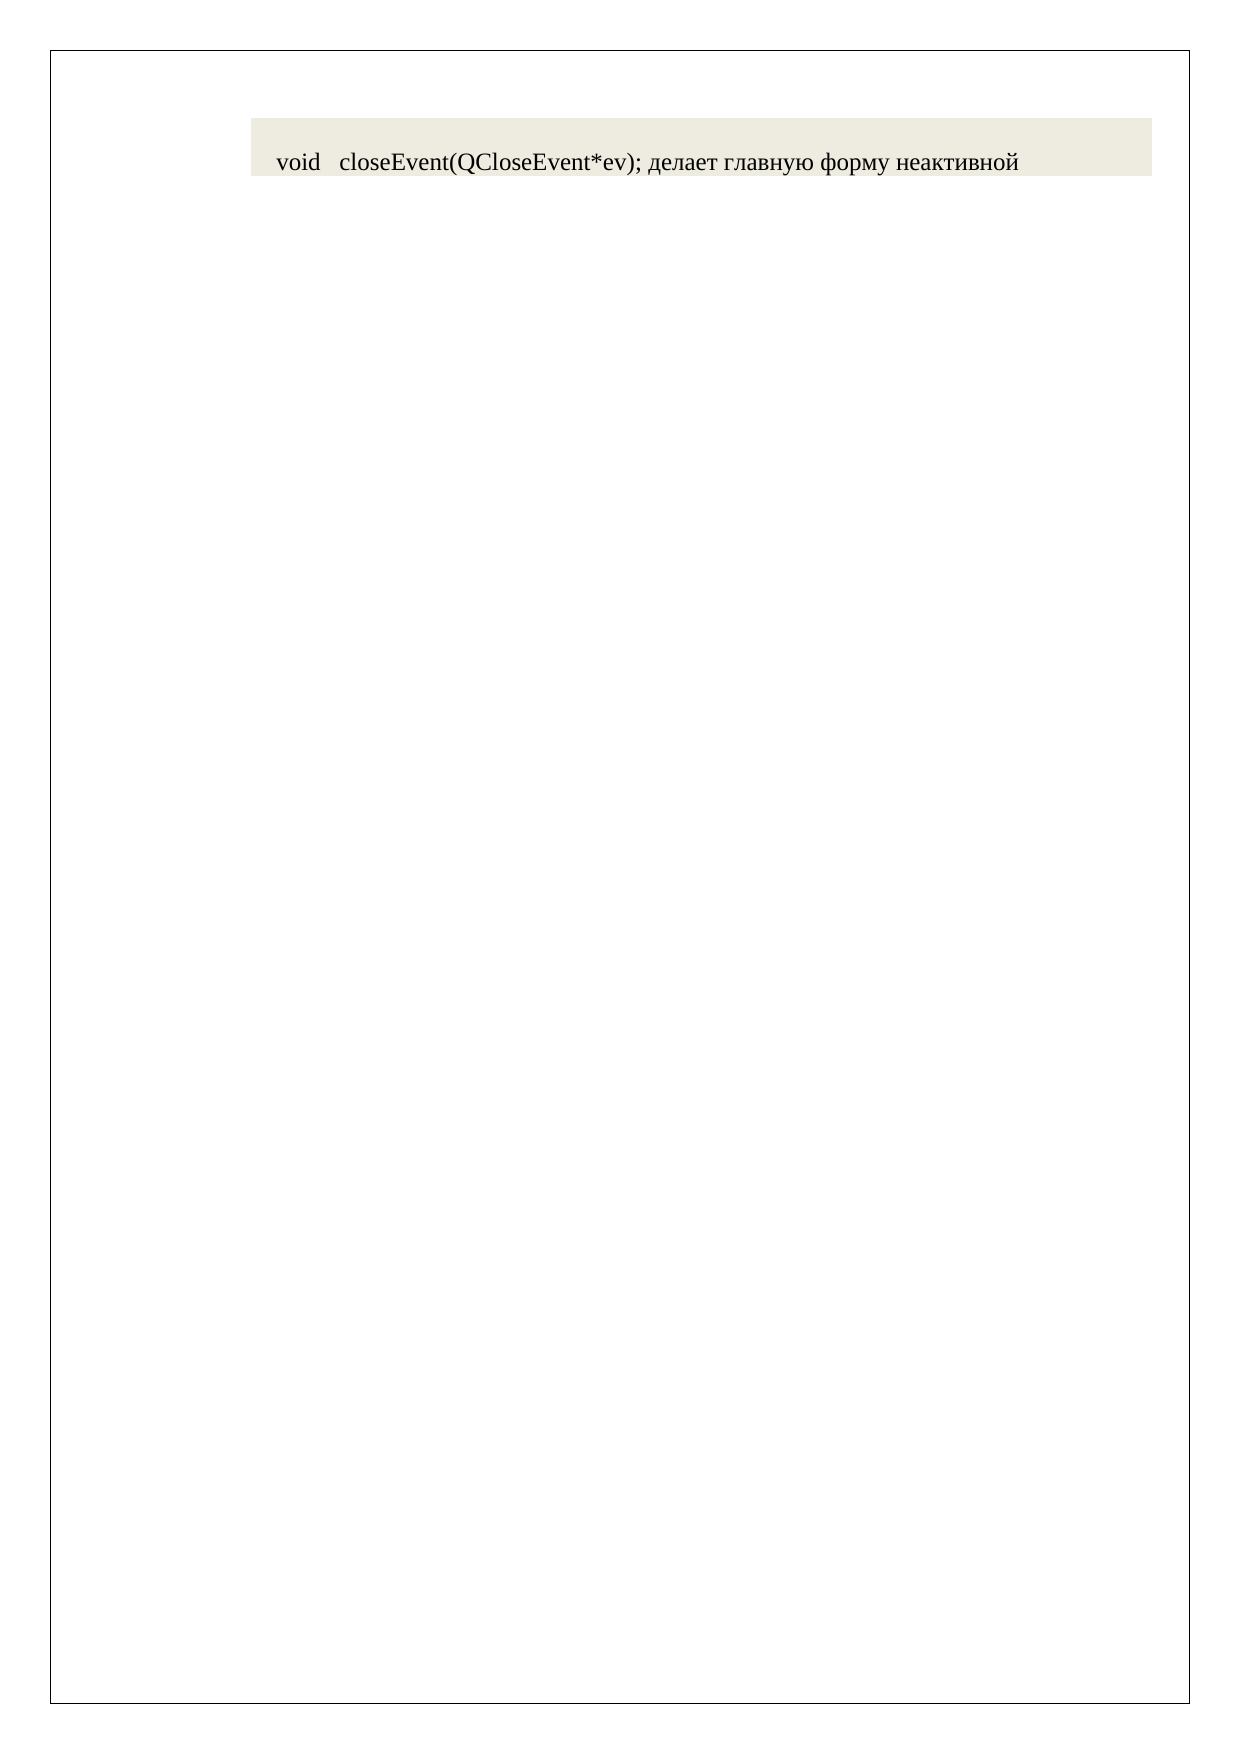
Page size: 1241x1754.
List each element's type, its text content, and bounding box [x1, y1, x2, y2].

text void closeEvent(QCloseEvent*ev); делает главную форму неактивной [251, 147, 1152, 176]
